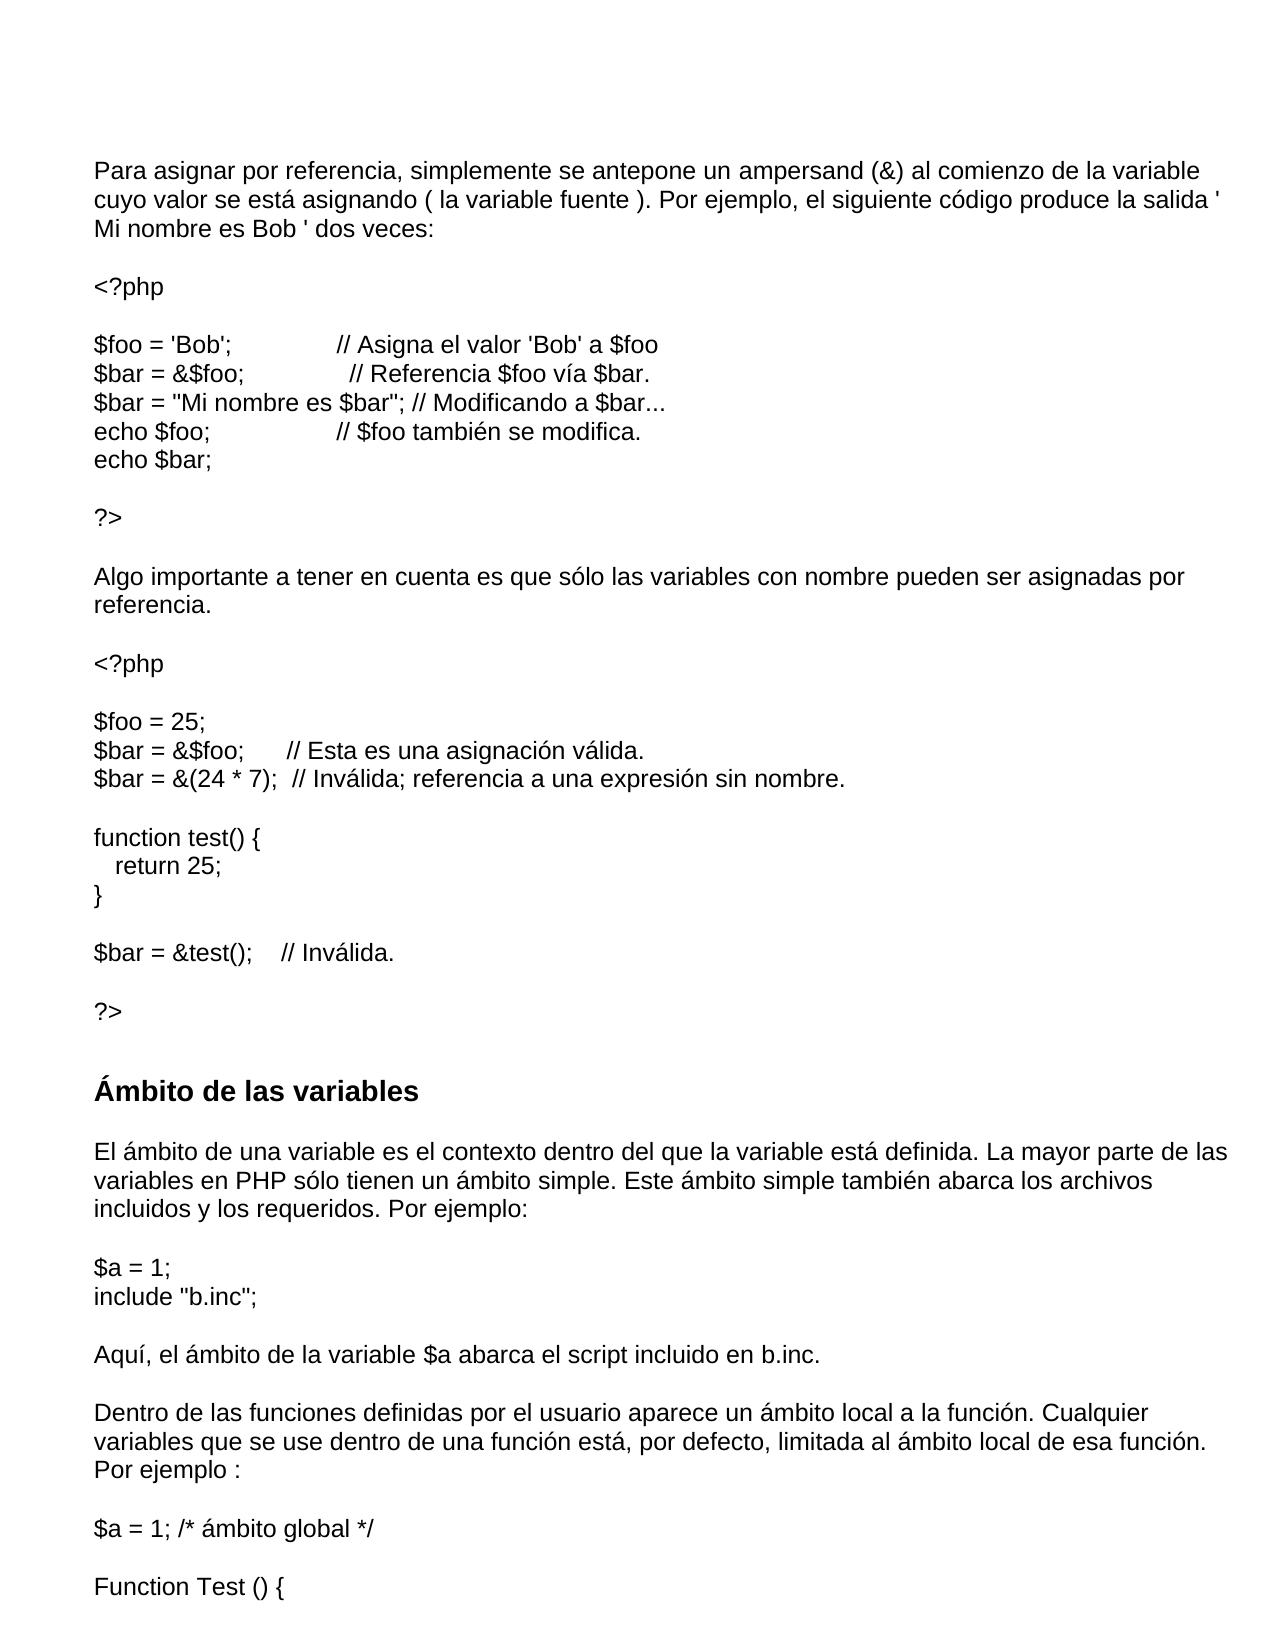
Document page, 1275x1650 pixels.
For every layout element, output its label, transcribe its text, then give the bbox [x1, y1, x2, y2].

text $bar = &(24 * 7); // Inválida; referencia a una expresión sin nombre. [94, 764, 1239, 793]
text Algo importante a tener en cuenta es que sólo las variables con nombre pueden ser asignadas por referencia. [94, 562, 1239, 619]
text $bar = "Mi nombre es $bar"; // Modificando a $bar... [94, 388, 1239, 416]
text $bar = &test(); // Inválida. [94, 938, 1239, 967]
text <?php [94, 272, 1239, 301]
text ?> [94, 503, 1239, 532]
text } [94, 880, 1239, 909]
text $foo = 'Bob'; // Asigna el valor 'Bob' a $foo [94, 330, 1239, 359]
text Para asignar por referencia, simplemente se antepone un ampersand (&) al comienzo de la variable cuyo valor se está asignando ( la variable fuente ). Por ejemplo, el siguiente código produce la salida ' Mi nombre es Bob ' dos veces: [94, 156, 1239, 242]
text echo $bar; [94, 445, 1239, 474]
text $a = 1; [94, 1253, 1239, 1281]
text echo $foo; // $foo también se modifica. [94, 416, 1239, 445]
text $bar = &$foo; // Esta es una asignación válida. [94, 736, 1239, 764]
text Dentro de las funciones definidas por el usuario aparece un ámbito local a la función. Cualquier variables que se use dentro de una función está, por defecto, limitada al ámbito local de esa función. Por ejemplo : [94, 1398, 1239, 1484]
subtitle Ámbito de las variables [94, 1055, 1239, 1107]
text ?> [94, 997, 1239, 1025]
text function test() { [94, 823, 1239, 851]
text include "b.inc"; [94, 1281, 1239, 1310]
text $a = 1; /* ámbito global */ [94, 1514, 1239, 1542]
text $bar = &$foo; // Referencia $foo vía $bar. [94, 359, 1239, 388]
text <?php [94, 649, 1239, 677]
text Aquí, el ámbito de la variable $a abarca el script incluido en b.inc. [94, 1340, 1239, 1368]
text Function Test () { [94, 1572, 1239, 1601]
text $foo = 25; [94, 707, 1239, 736]
text return 25; [94, 851, 1239, 880]
text El ámbito de una variable es el contexto dentro del que la variable está definida. La mayor parte de las variables en PHP sólo tienen un ámbito simple. Este ámbito simple también abarca los archivos incluidos y los requeridos. Por ejemplo: [94, 1137, 1239, 1223]
